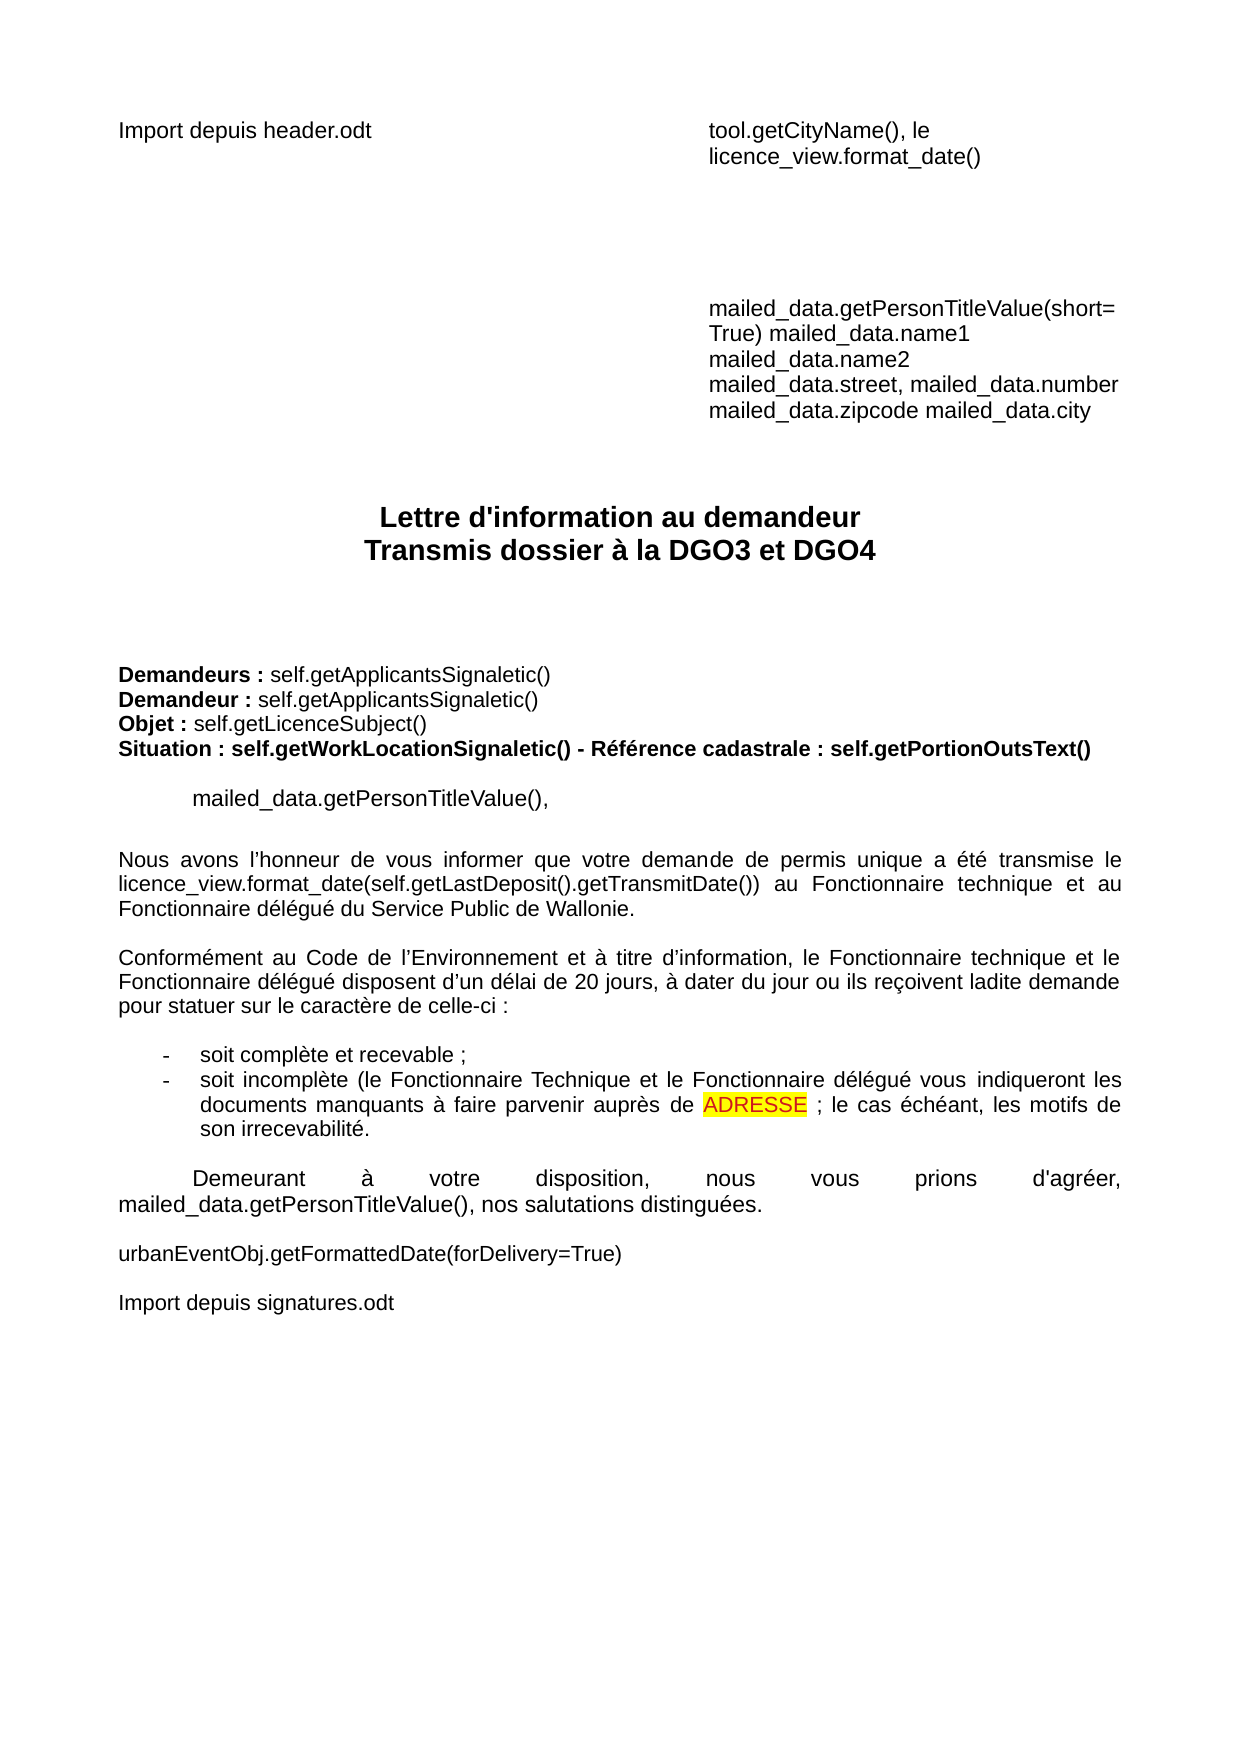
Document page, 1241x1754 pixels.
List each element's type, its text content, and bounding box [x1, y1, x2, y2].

text Import depuis signatures.odt [118, 1290, 1122, 1315]
text mailed_data.getPersonTitleValue(), [118, 785, 1122, 811]
text Conformément au Code de l’Environnement et à titre d’information, le Fonctionnaire technique et le Fonctionnaire délégué disposent d’un délai de 20 jours, à dater du jour ou ils reçoivent ladite demande pour statuer sur le caractère de celle-ci : [118, 945, 1122, 1018]
table_header tool.getCityName(), le licence_view.format_date() mailed_data.getPersonTitleValue(short=True) mailed_data.name1 mailed_data.name2 mailed_data.street, mailed_data.number mailed_data.zipcode mailed_data.city [709, 118, 1123, 436]
list soit incomplète (le Fonctionnaire Technique et le Fonctionnaire délégué vous indiqueront les documents manquants à faire parvenir auprès de ADRESSE ; le cas échéant, les motifs de son irrecevabilité. [162, 1068, 1122, 1141]
text Situation : self.getWorkLocationSignaletic() - Référence cadastrale : self.getPortionOutsText() [118, 736, 1122, 761]
text urbanEventObj.getFormattedDate(forDelivery=True) [118, 1241, 1122, 1266]
title Lettre d'information au demandeur [118, 501, 1122, 534]
list soit complète et recevable ; [162, 1043, 1122, 1068]
text Nous avons l’honneur de vous informer que votre demande de permis unique a été transmise le licence_view.format_date(self.getLastDeposit().getTransmitDate()) au Fonctionnaire technique et au Fonctionnaire délégué du Service Public de Wallonie. [118, 847, 1122, 921]
text Demeurant à votre disposition, nous vous prions d'agréer, mailed_data.getPersonTitleValue(), nos salutations distinguées. [118, 1166, 1122, 1217]
title Transmis dossier à la DGO3 et DGO4 [118, 534, 1122, 566]
table_header Import depuis header.odt [118, 118, 708, 436]
text Objet : self.getLicenceSubject() [118, 712, 1122, 736]
text Demandeurs : self.getApplicantsSignaletic() [118, 663, 1122, 687]
text Demandeur : self.getApplicantsSignaletic() [118, 687, 1122, 712]
